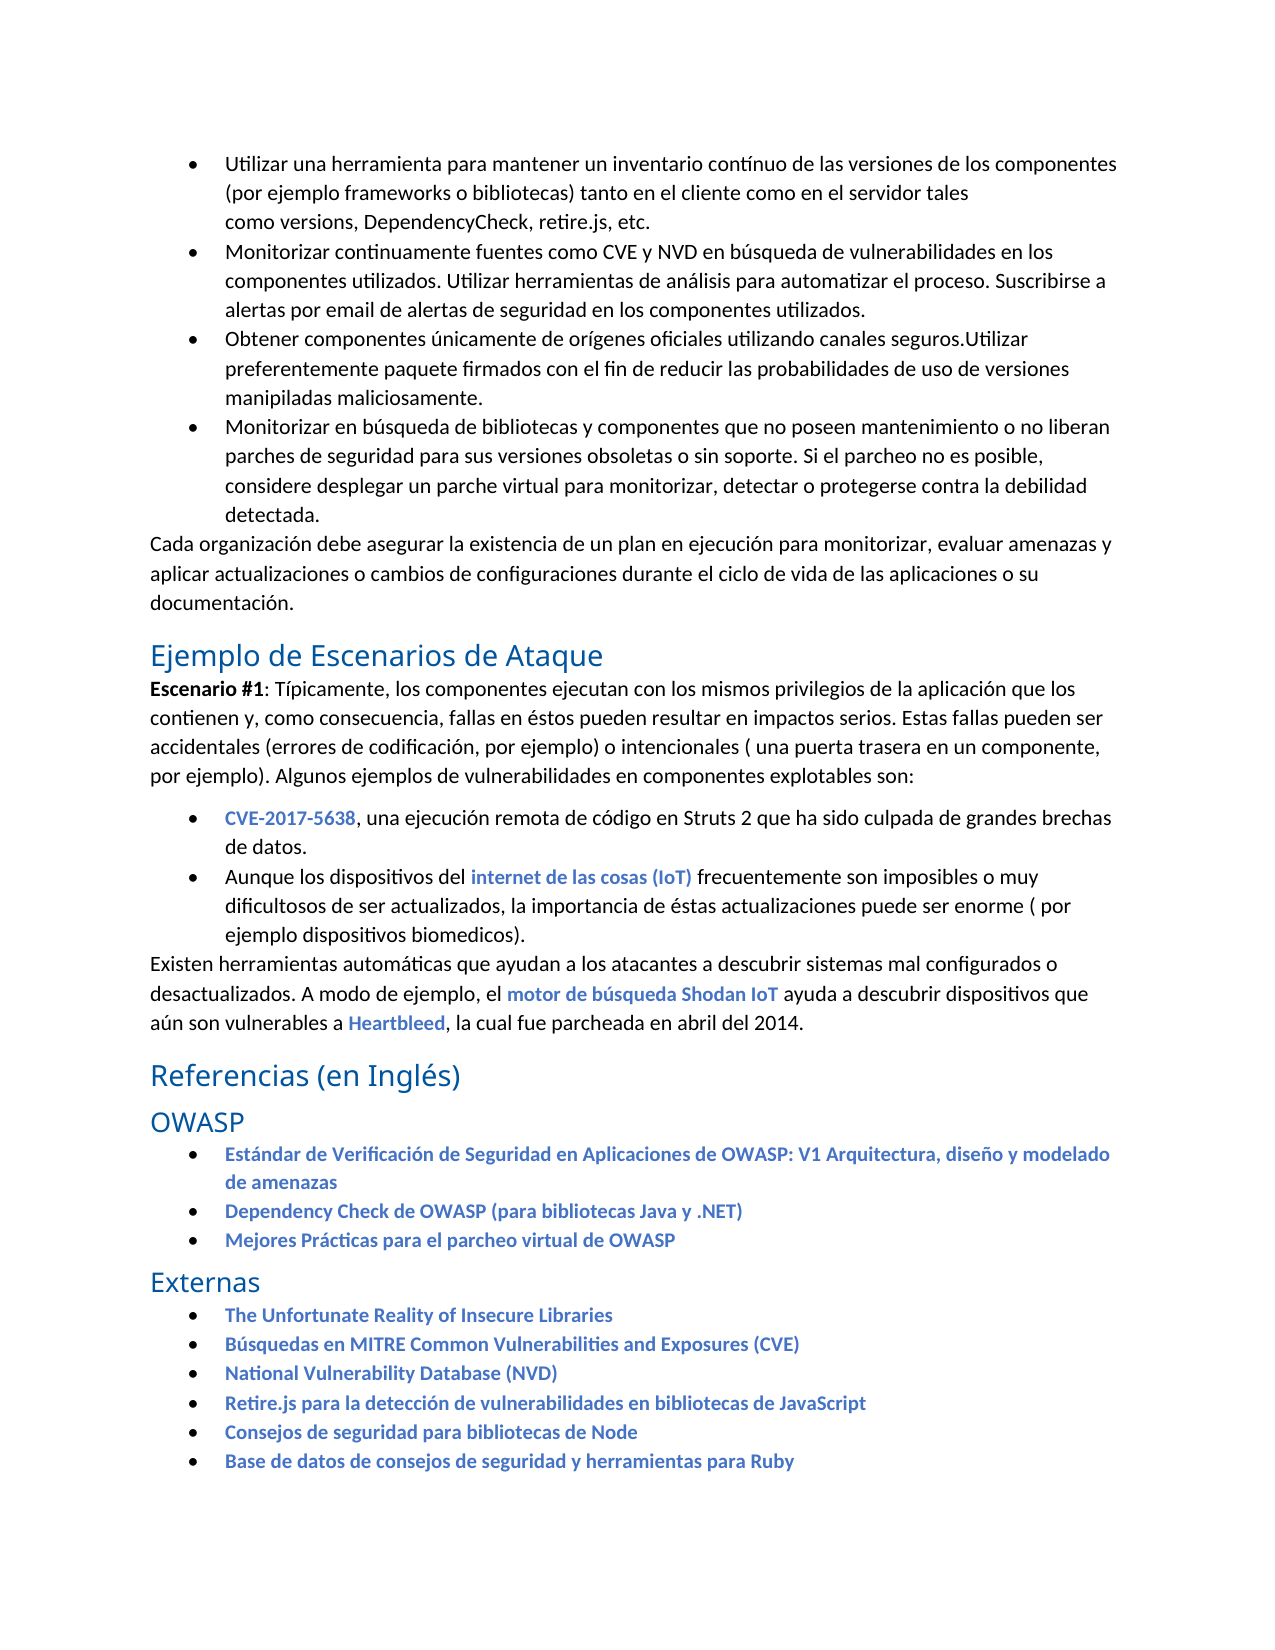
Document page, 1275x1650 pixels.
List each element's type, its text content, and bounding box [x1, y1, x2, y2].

list Utilizar una herramienta para mantener un inventario contínuo de las versiones de los componentes (por ejemplo frameworks o bibliotecas) tanto en el cliente como en el servidor tales como versions, DependencyCheck, retire.js, etc. [187, 150, 1125, 235]
text Escenario #1: Típicamente, los componentes ejecutan con los mismos privilegios de la aplicación que los contienen y, como consecuencia, fallas en éstos pueden resultar en impactos serios. Estas fallas pueden ser accidentales (errores de codificación, por ejemplo) o intencionales ( una puerta trasera en un componente, por ejemplo). Algunos ejemplos de vulnerabilidades en componentes explotables son: [150, 675, 1125, 789]
subtitle Externas [150, 1264, 1125, 1301]
subtitle OWASP [150, 1103, 1125, 1140]
list Obtener componentes únicamente de orígenes oficiales utilizando canales seguros.Utilizar preferentemente paquete firmados con el fin de reducir las probabilidades de uso de versiones manipiladas maliciosamente. [187, 326, 1125, 411]
list The Unfortunate Reality of Insecure Libraries [187, 1301, 1125, 1327]
list Aunque los dispositivos del internet de las cosas (IoT) frecuentemente son imposibles o muy dificultosos de ser actualizados, la importancia de éstas actualizaciones puede ser enorme ( por ejemplo dispositivos biomedicos). [187, 863, 1125, 948]
list Monitorizar continuamente fuentes como CVE y NVD en búsqueda de vulnerabilidades en los componentes utilizados. Utilizar herramientas de análisis para automatizar el proceso. Suscribirse a alertas por email de alertas de seguridad en los componentes utilizados. [187, 238, 1125, 323]
list Búsquedas en MITRE Common Vulnerabilities and Exposures (CVE) [187, 1330, 1125, 1357]
list Base de datos de consejos de seguridad y herramientas para Ruby [187, 1447, 1125, 1474]
text Cada organización debe asegurar la existencia de un plan en ejecución para monitorizar, evaluar amenazas y aplicar actualizaciones o cambios de configuraciones durante el ciclo de vida de las aplicaciones o su documentación. [150, 531, 1125, 616]
list Consejos de seguridad para bibliotecas de Node [187, 1418, 1125, 1444]
subtitle Referencias (en Inglés) [150, 1055, 1125, 1095]
list Estándar de Verificación de Seguridad en Aplicaciones de OWASP: V1 Arquitectura, diseño y modelado de amenazas [187, 1140, 1125, 1194]
list Mejores Prácticas para el parcheo virtual de OWASP [187, 1226, 1125, 1253]
list Dependency Check de OWASP (para bibliotecas Java y .NET) [187, 1197, 1125, 1224]
list National Vulnerability Database (NVD) [187, 1359, 1125, 1386]
list CVE-2017-5638, una ejecución remota de código en Struts 2 que ha sido culpada de grandes brechas de datos. [187, 804, 1125, 860]
list Retire.js para la detección de vulnerabilidades en bibliotecas de JavaScript [187, 1389, 1125, 1415]
list Monitorizar en búsqueda de bibliotecas y componentes que no poseen mantenimiento o no liberan parches de seguridad para sus versiones obsoletas o sin soporte. Si el parcheo no es posible, considere desplegar un parche virtual para monitorizar, detectar o protegerse contra la debilidad detectada. [187, 413, 1125, 528]
text Existen herramientas automáticas que ayudan a los atacantes a descubrir sistemas mal configurados o desactualizados. A modo de ejemplo, el motor de búsqueda Shodan IoT ayuda a descubrir dispositivos que aún son vulnerables a Heartbleed, la cual fue parcheada en abril del 2014. [150, 951, 1125, 1036]
subtitle Ejemplo de Escenarios de Ataque [150, 635, 1125, 675]
